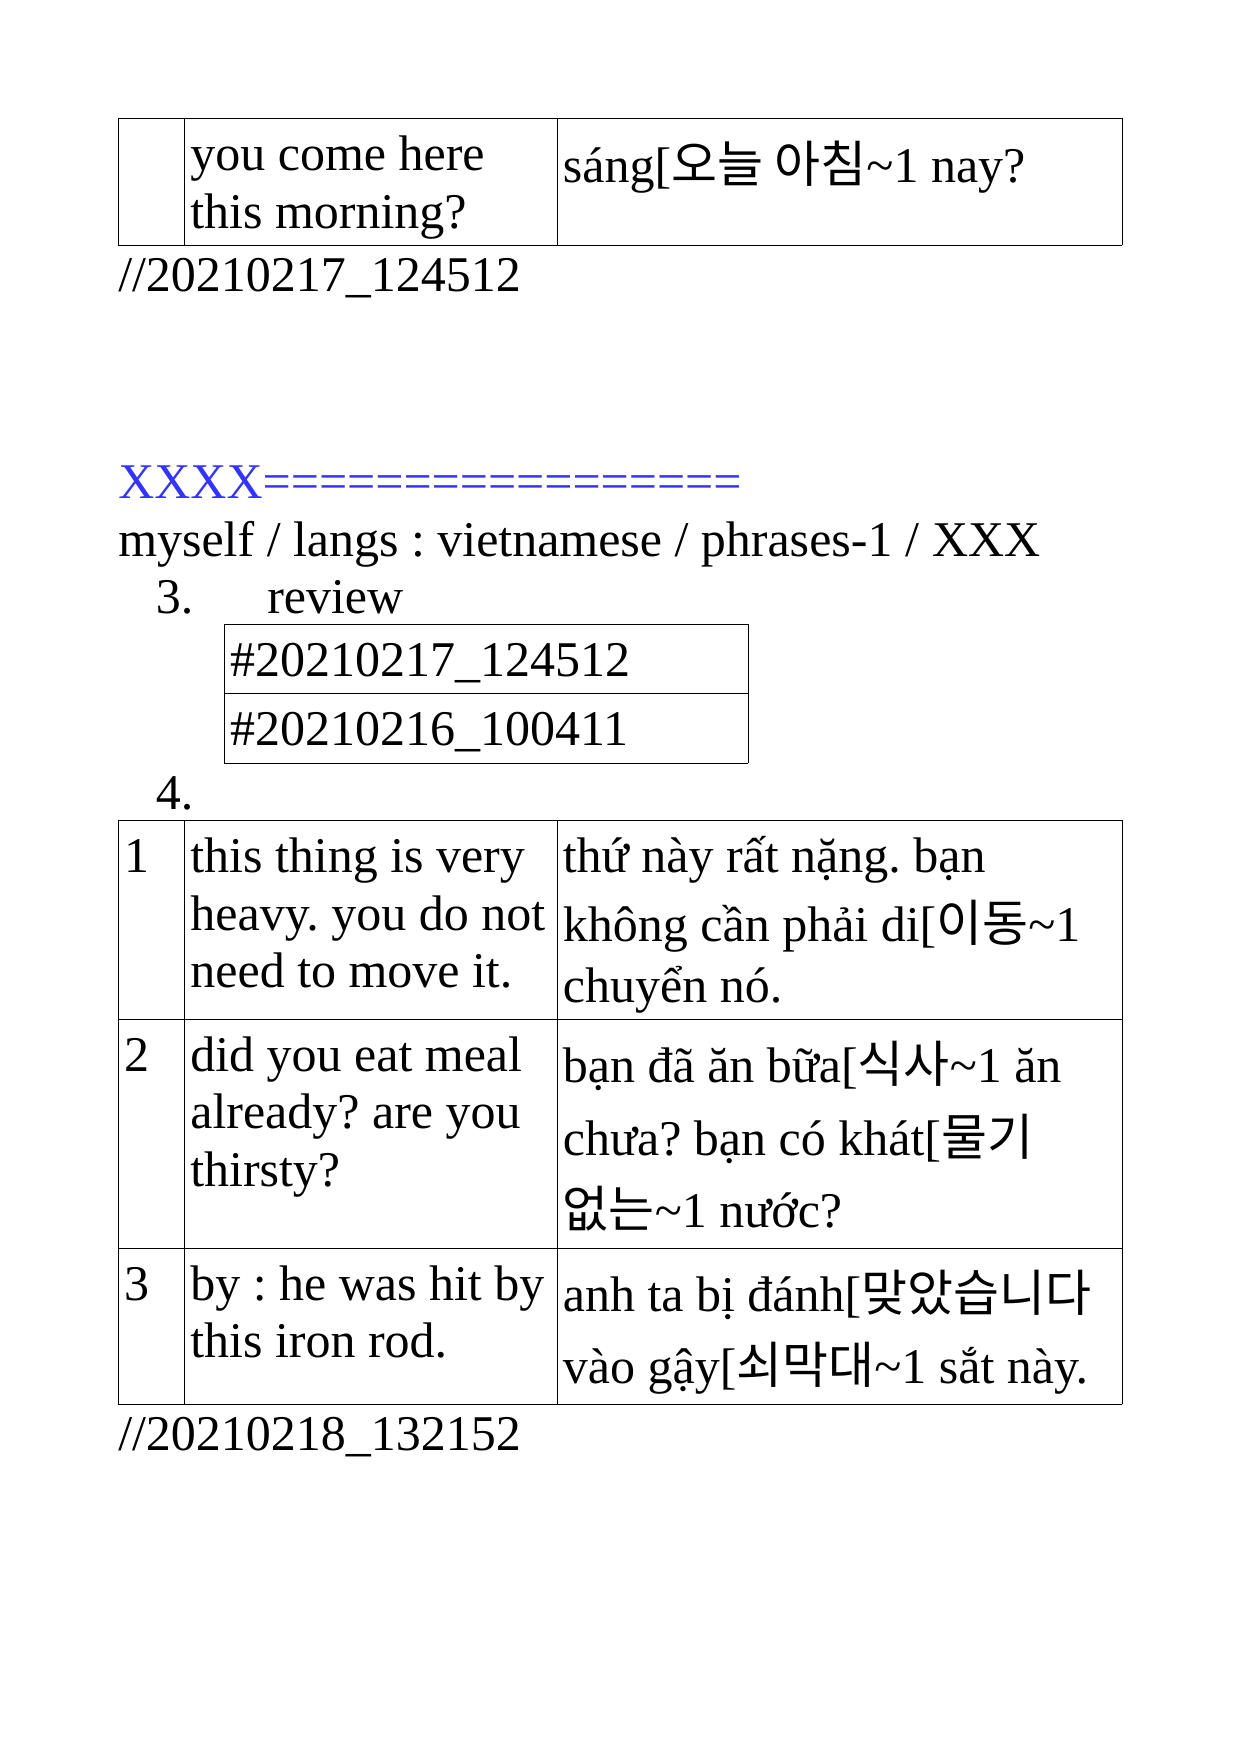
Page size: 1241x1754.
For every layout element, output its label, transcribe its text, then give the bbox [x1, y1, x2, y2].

text XXXX================= [118, 452, 1122, 509]
table_header #20210217_124512 [225, 625, 748, 693]
table_cell anh ta bị đánh[맞았습니다 vào gậy[쇠막대~1 sắt này. [558, 1249, 1122, 1404]
table_header thứ này rất nặng. bạn không cần phải di[이동~1 chuyển nó. [558, 821, 1122, 1019]
table_cell did you eat meal already? are you thirsty? [185, 1020, 557, 1248]
table_cell sáng[오늘 아침~1 nay? [558, 119, 1122, 245]
table_cell bạn đã ăn bữa[식사~1 ăn chưa? bạn có khát[물기 없는~1 nước? [558, 1020, 1122, 1248]
text myself / langs : vietnamese / phrases-1 / XXX [118, 509, 1122, 567]
table_header this thing is very heavy. you do not need to move it. [185, 821, 557, 1019]
table_cell [119, 119, 184, 245]
text //20210217_124512 [118, 246, 1122, 302]
text //20210218_132152 [118, 1405, 1122, 1462]
table_cell by : he was hit by this iron rod. [185, 1249, 557, 1404]
table_cell you come here this morning? [185, 119, 557, 245]
list review [156, 567, 1122, 624]
table_cell #20210216_100411 [225, 694, 748, 762]
table_header 1 [119, 821, 184, 1019]
table_cell 3 [119, 1249, 184, 1404]
table_cell 2 [119, 1020, 184, 1248]
